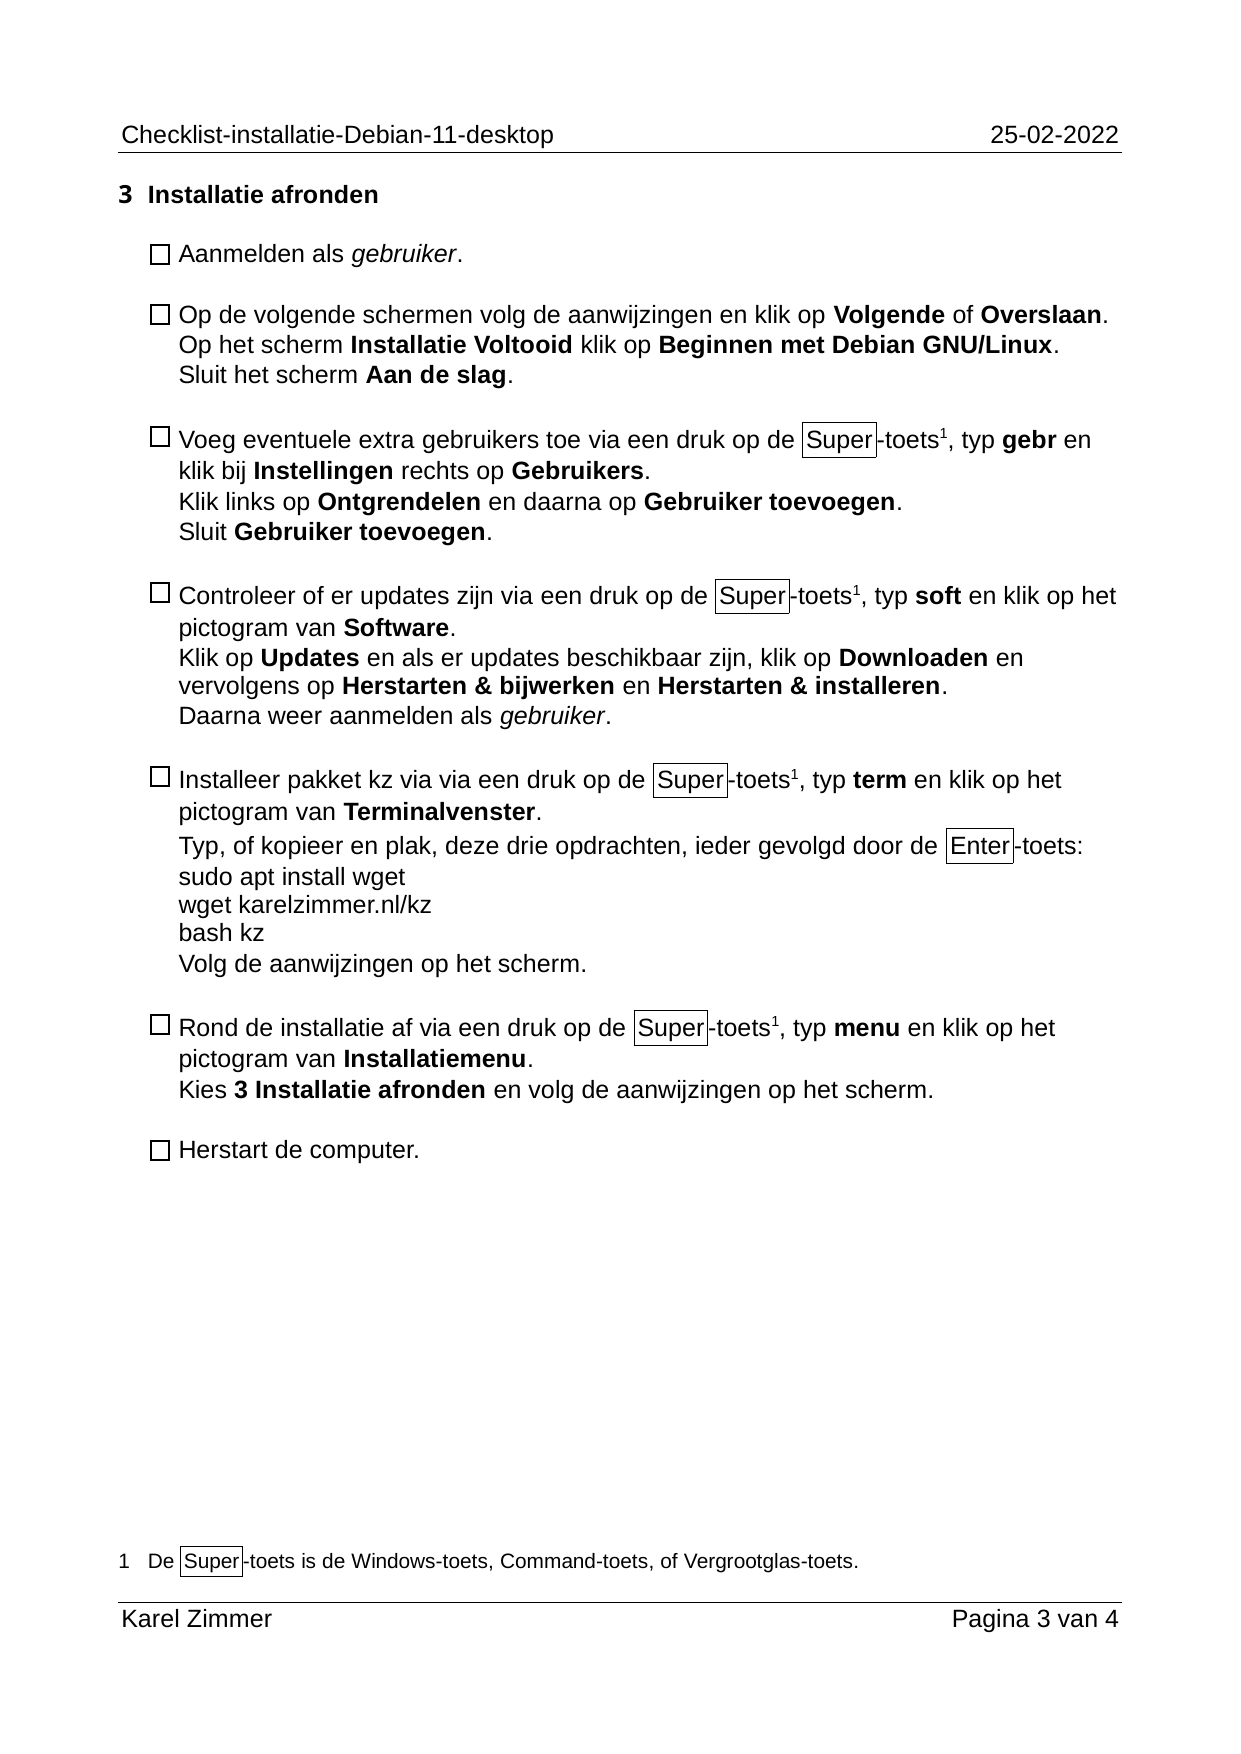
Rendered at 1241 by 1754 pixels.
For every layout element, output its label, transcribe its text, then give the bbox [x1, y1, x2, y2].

table_cell [141, 330, 177, 360]
table_cell [177, 391, 1121, 421]
table_cell Typ, of kopieer en plak, deze drie opdrachten, ieder gevolgd door de Enter-toets: sudo apt install wget wget karelzimmer.nl/kz bash kz [177, 827, 1121, 948]
table_cell [177, 979, 1121, 1009]
table_cell [141, 547, 177, 577]
table_cell Daarna weer aanmelden als gebruiker. [177, 701, 1121, 731]
table_cell [141, 979, 177, 1009]
list Installatie afronden [118, 177, 1122, 211]
table_cell [177, 1105, 1121, 1135]
table_cell [141, 577, 177, 643]
table_cell [141, 391, 177, 421]
table_cell [141, 1075, 177, 1105]
table_cell Kies 3 Installatie afronden en volg de aanwijzingen op het scherm. [177, 1075, 1121, 1105]
table_cell Klik links op Ontgrendelen en daarna op Gebruiker toevoegen. [177, 486, 1121, 517]
table_cell Sluit het scherm Aan de slag. [177, 360, 1121, 391]
table_cell [141, 731, 177, 762]
table_cell [141, 949, 177, 979]
table_cell [141, 486, 177, 517]
table_cell [141, 1105, 177, 1135]
table_cell [141, 643, 177, 701]
table_cell [141, 300, 177, 330]
table_cell [141, 762, 177, 827]
table_cell [141, 517, 177, 547]
table_cell Klik op Updates en als er updates beschikbaar zijn, klik op Downloaden en vervolgens op Herstarten & bijwerken en Herstarten & installeren. [177, 643, 1121, 701]
table_cell [141, 421, 177, 486]
table_cell [141, 360, 177, 391]
table_cell [141, 1009, 177, 1074]
table_cell Sluit Gebruiker toevoegen. [177, 517, 1121, 547]
table_cell [141, 1135, 177, 1166]
table_cell Op de volgende schermen volg de aanwijzingen en klik op Volgende of Overslaan. [177, 300, 1121, 330]
table_header [141, 239, 177, 269]
table_header Aanmelden als gebruiker. [177, 239, 1121, 269]
table_cell [177, 269, 1121, 300]
table_cell Volg de aanwijzingen op het scherm. [177, 949, 1121, 979]
table_cell [141, 827, 177, 948]
table_cell Op het scherm Installatie Voltooid klik op Beginnen met Debian GNU/Linux. [177, 330, 1121, 360]
table_cell Voeg eventuele extra gebruikers toe via een druk op de Super-toets, typ gebr en klik bij Instellingen rechts op Gebruikers. [177, 421, 1121, 486]
table_cell [141, 269, 177, 300]
table_cell [177, 731, 1121, 762]
table_cell [141, 701, 177, 731]
table_cell [177, 547, 1121, 577]
table_cell Controleer of er updates zijn via een druk op de Super-toets1, typ soft en klik op het pictogram van Software. [177, 577, 1121, 643]
table_cell Rond de installatie af via een druk op de Super-toets1, typ menu en klik op het pictogram van Installatiemenu. [177, 1009, 1121, 1074]
table_cell Herstart de computer. [177, 1135, 1121, 1166]
table_cell Installeer pakket kz via via een druk op de Super-toets1, typ term en klik op het pictogram van Terminalvenster. [177, 762, 1121, 827]
